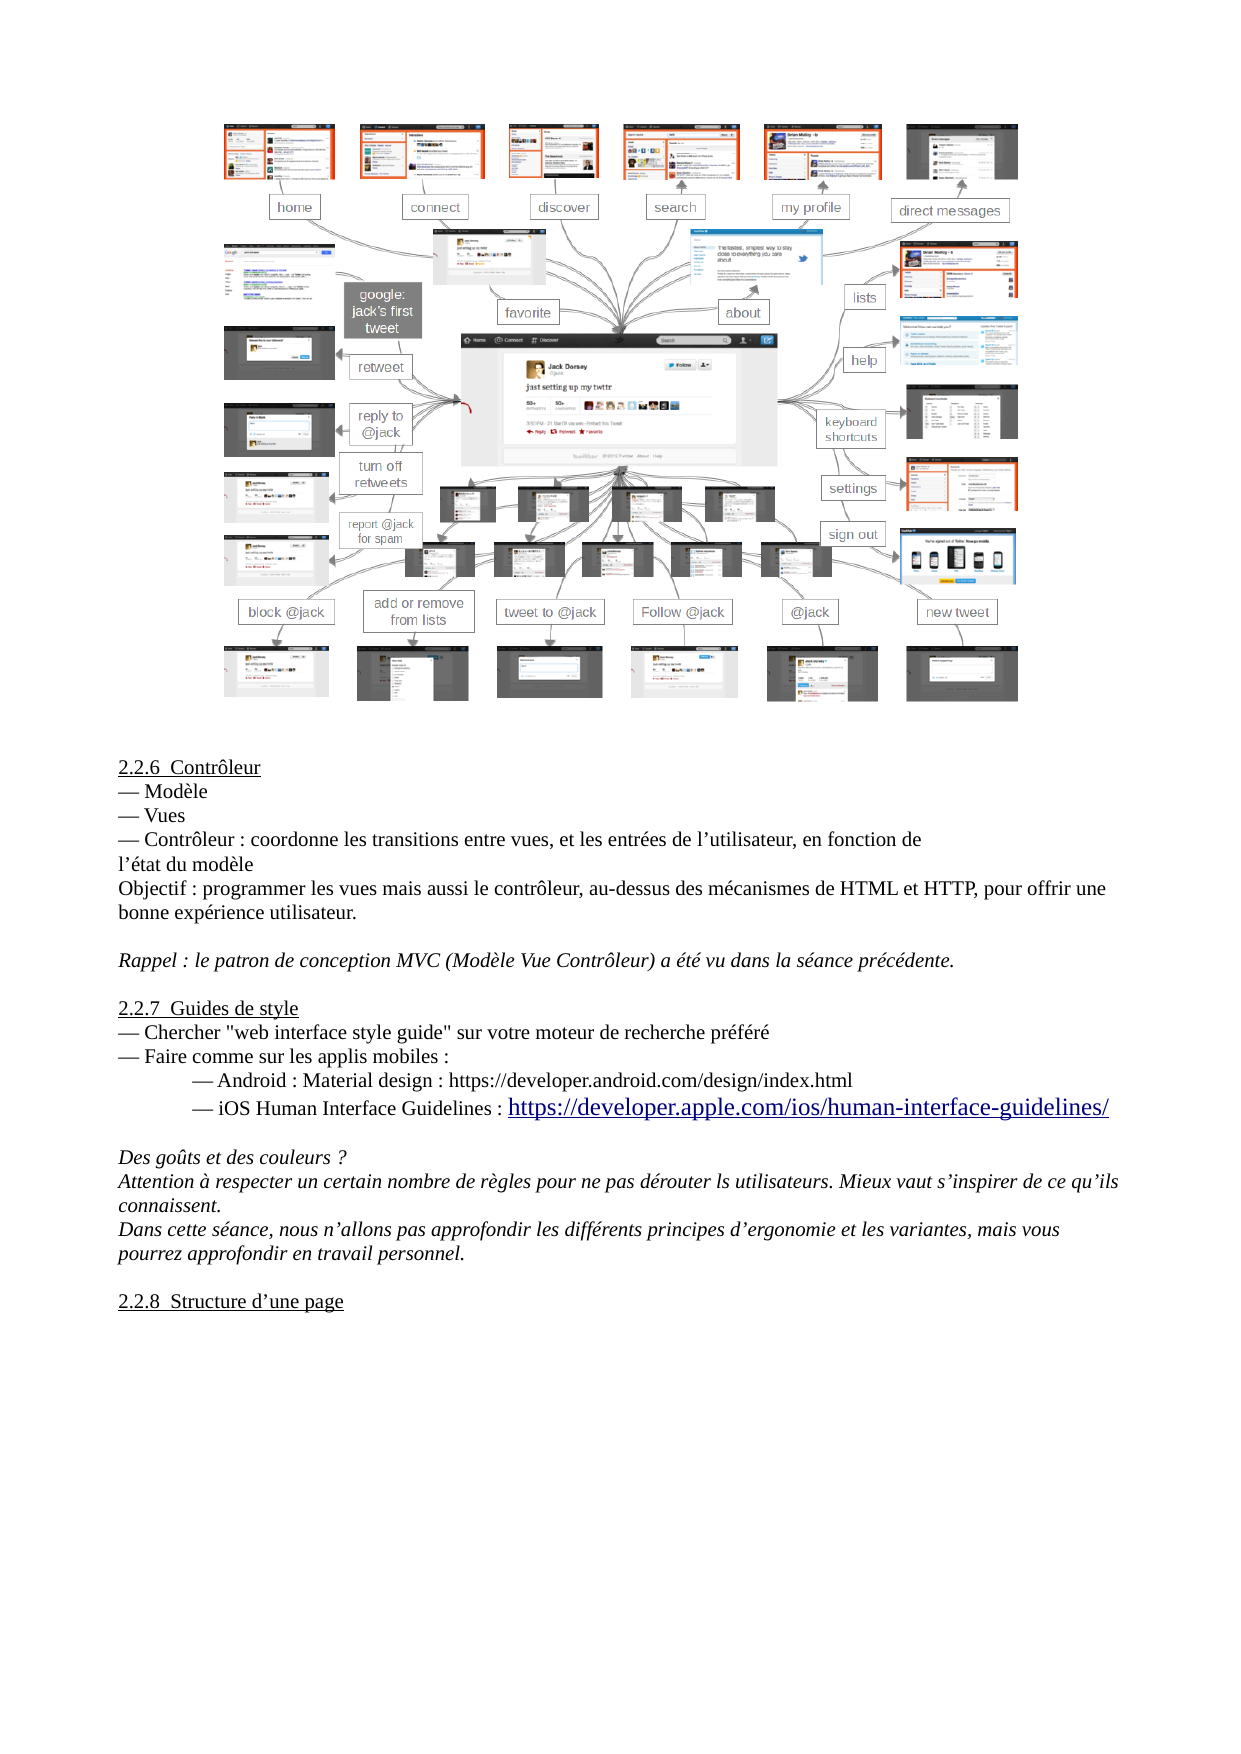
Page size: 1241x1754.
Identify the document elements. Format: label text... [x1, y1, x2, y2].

text l’état du modèle [118, 851, 1122, 876]
text Objectif : programmer les vues mais aussi le contrôleur, au-dessus des mécanismes de HTML et HTTP, pour offrir une bonne expérience utilisateur. [118, 876, 1122, 924]
text Des goûts et des couleurs ? [118, 1145, 1122, 1169]
text — iOS Human Interface Guidelines : https://developer.apple.com/ios/human-interface-guidelines/ [118, 1092, 1122, 1121]
text 2.2.7 Guides de style [118, 996, 1122, 1020]
text 2.2.8 Structure d’une page [118, 1289, 1122, 1313]
text Dans cette séance, nous n’allons pas approfondir les différents principes d’ergonomie et les variantes, mais vous pourrez approfondir en travail personnel. [118, 1217, 1122, 1265]
text — Android : Material design : https://developer.android.com/design/index.html [118, 1068, 1122, 1092]
text — Chercher "web interface style guide" sur votre moteur de recherche préféré [118, 1020, 1122, 1044]
text 2.2.6 Contrôleur [118, 755, 1122, 779]
text Rappel : le patron de conception MVC (Modèle Vue Contrôleur) a été vu dans la séance précédente. [118, 948, 1122, 972]
text — Faire comme sur les applis mobiles : [118, 1044, 1122, 1068]
text — Modèle [118, 779, 1122, 803]
text Attention à respecter un certain nombre de règles pour ne pas dérouter ls utilisateurs. Mieux vaut s’inspirer de ce qu’ils connaissent. [118, 1169, 1122, 1217]
text — Contrôleur : coordonne les transitions entre vues, et les entrées de l’utilisateur, en fonction de [118, 827, 1122, 851]
picture [118, 118, 1123, 707]
text — Vues [118, 803, 1122, 827]
